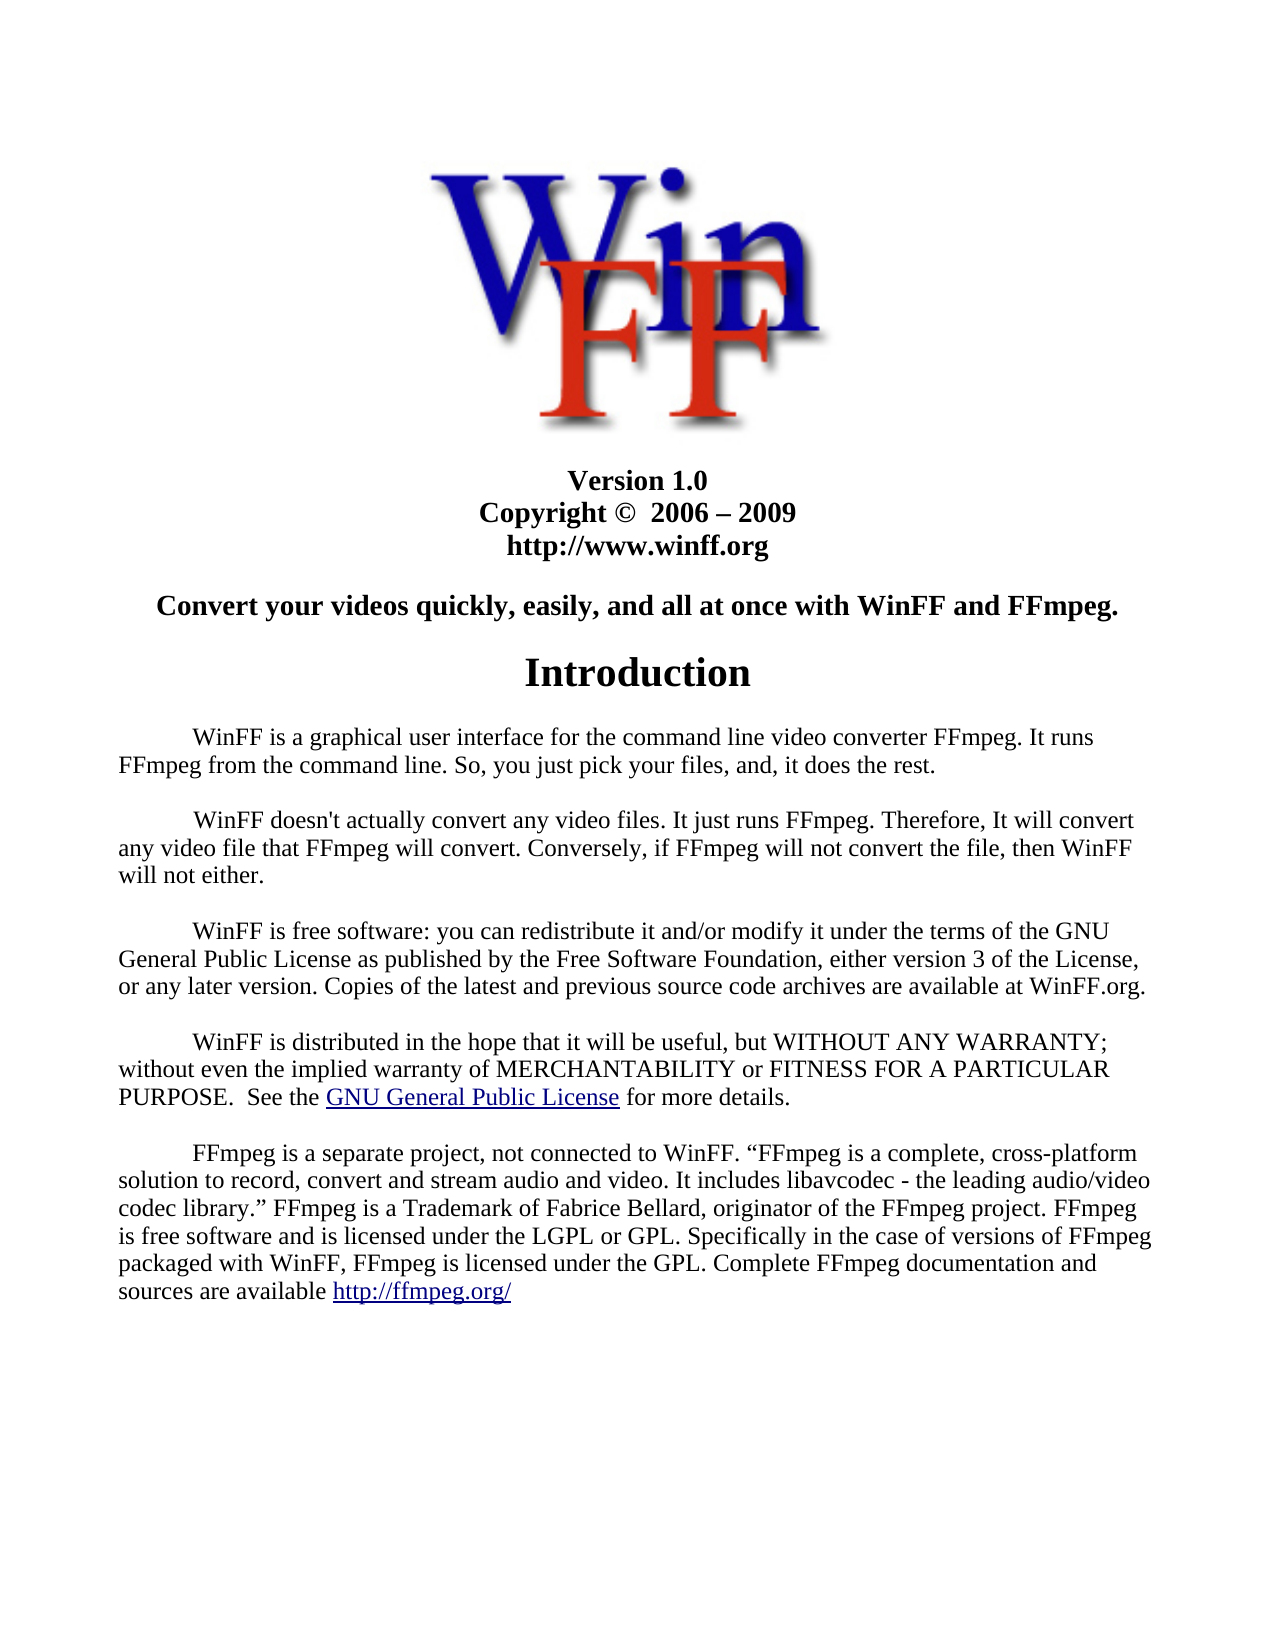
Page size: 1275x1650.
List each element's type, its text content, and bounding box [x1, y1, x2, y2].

text WinFF doesn't actually convert any video files. It just runs FFmpeg. Therefore, It will convert any video file that FFmpeg will convert. Conversely, if FFmpeg will not convert the file, then WinFF will not either. [118, 806, 1157, 889]
text FFmpeg is a separate project, not connected to WinFF. “FFmpeg is a complete, cross-platform solution to record, convert and stream audio and video. It includes libavcodec - the leading audio/video codec library.” FFmpeg is a Trademark of Fabrice Bellard, originator of the FFmpeg project. FFmpeg is free software and is licensed under the LGPL or GPL. Specifically in the case of versions of FFmpeg packaged with WinFF, FFmpeg is licensed under the GPL. Complete FFmpeg documentation and sources are available http://ffmpeg.org/ [118, 1139, 1157, 1305]
text Convert your videos quickly, easily, and all at once with WinFF and FFmpeg. [118, 589, 1157, 649]
text Introduction [118, 649, 1157, 695]
text [118, 1333, 1157, 1517]
text WinFF is free software: you can redistribute it and/or modify it under the terms of the GNU General Public License as published by the Free Software Foundation, either version 3 of the License, or any later version. Copies of the latest and previous source code archives are available at WinFF.org. [118, 917, 1157, 1000]
picture [405, 145, 870, 465]
text WinFF is distributed in the hope that it will be useful, but WITHOUT ANY WARRANTY; without even the implied warranty of MERCHANTABILITY or FITNESS FOR A PARTICULAR PURPOSE. See the GNU General Public License for more details. [118, 1028, 1157, 1139]
text Version 1.0 Copyright © 2006 – 2009 http://www.winff.org [118, 146, 1157, 561]
text WinFF is a graphical user interface for the command line video converter FFmpeg. It runs FFmpeg from the command line. So, you just pick your files, and, it does the rest. [118, 723, 1157, 778]
